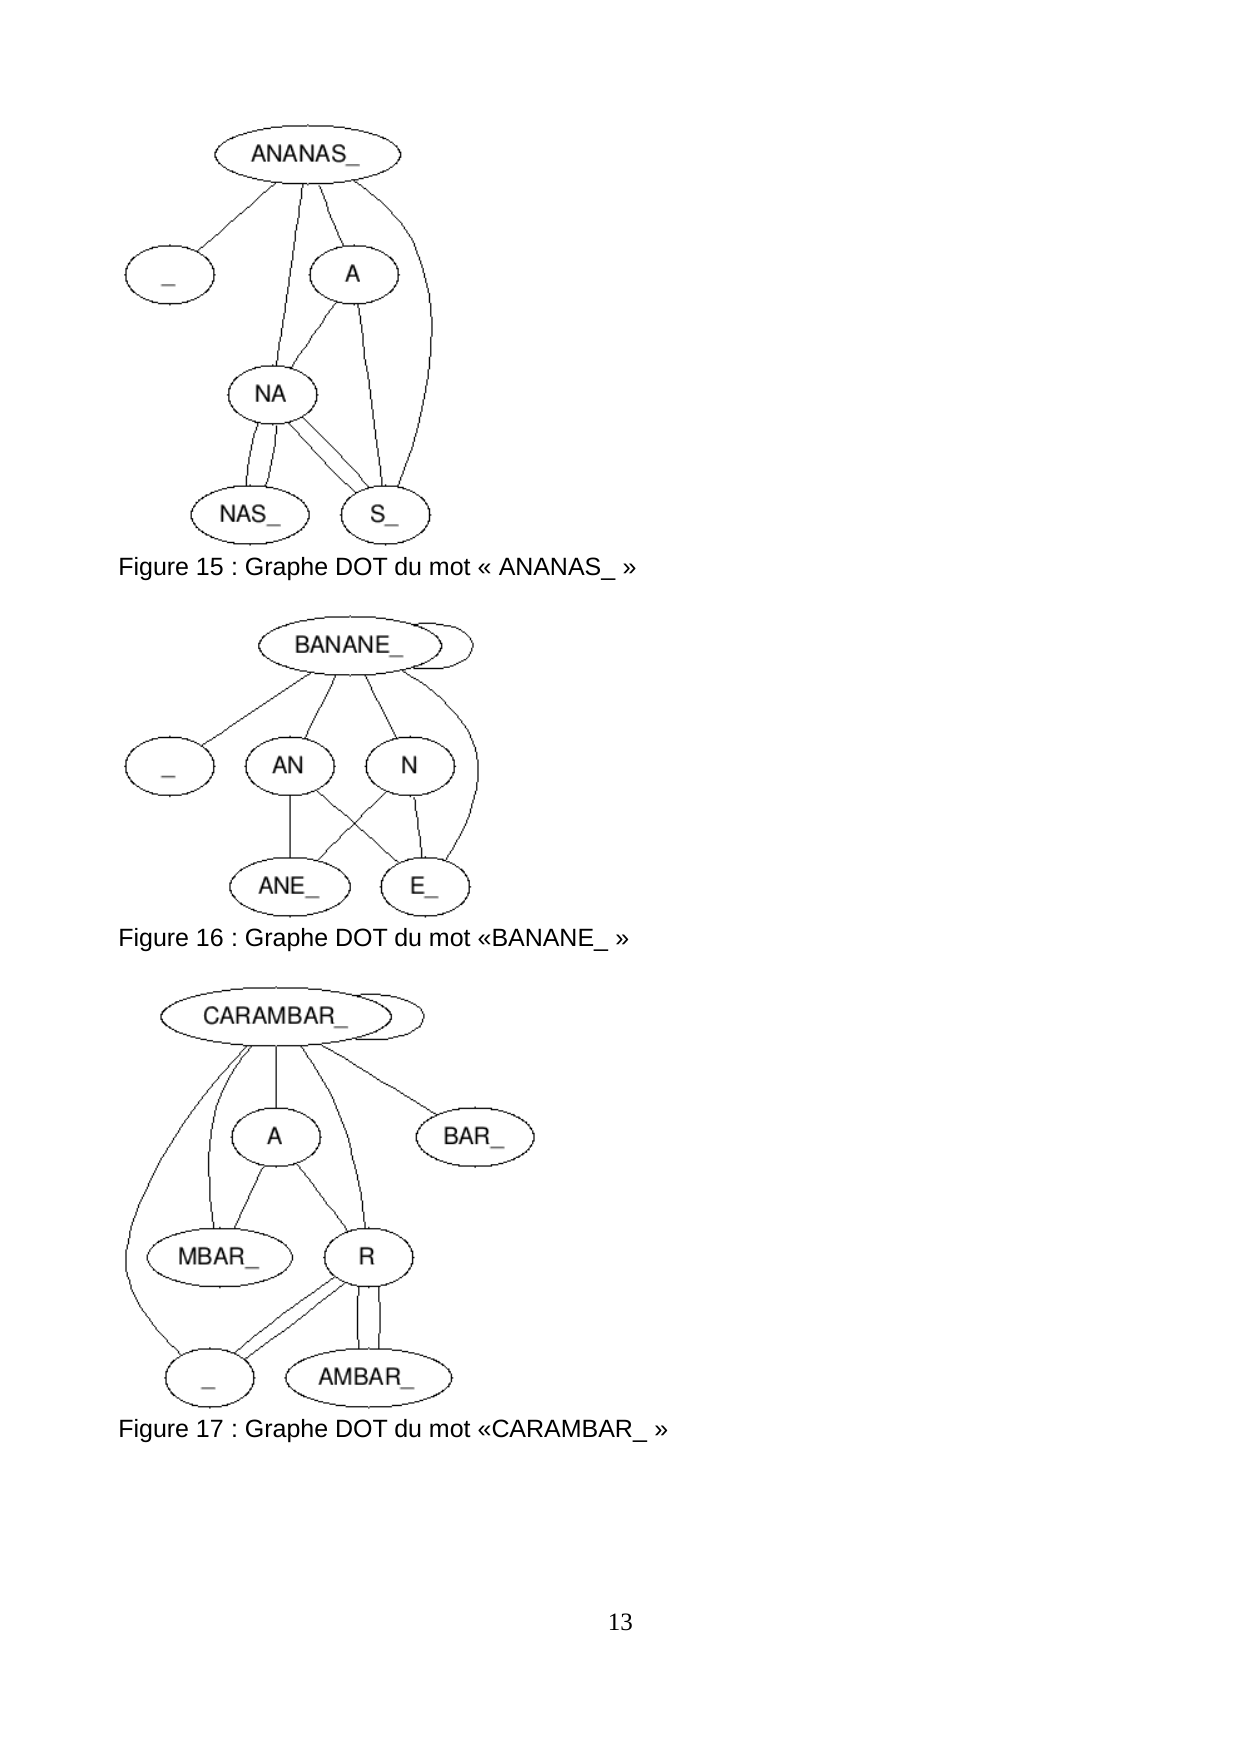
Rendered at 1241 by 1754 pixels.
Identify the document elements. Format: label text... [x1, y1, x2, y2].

text Figure 15 : Graphe DOT du mot « ANANAS_ » [118, 552, 1122, 581]
picture [118, 980, 541, 1415]
text Figure 17 : Graphe DOT du mot «CARAMBAR_ » [118, 1414, 1122, 1443]
picture [118, 609, 485, 924]
picture [118, 118, 439, 552]
text Figure 16 : Graphe DOT du mot «BANANE_ » [118, 923, 1122, 952]
